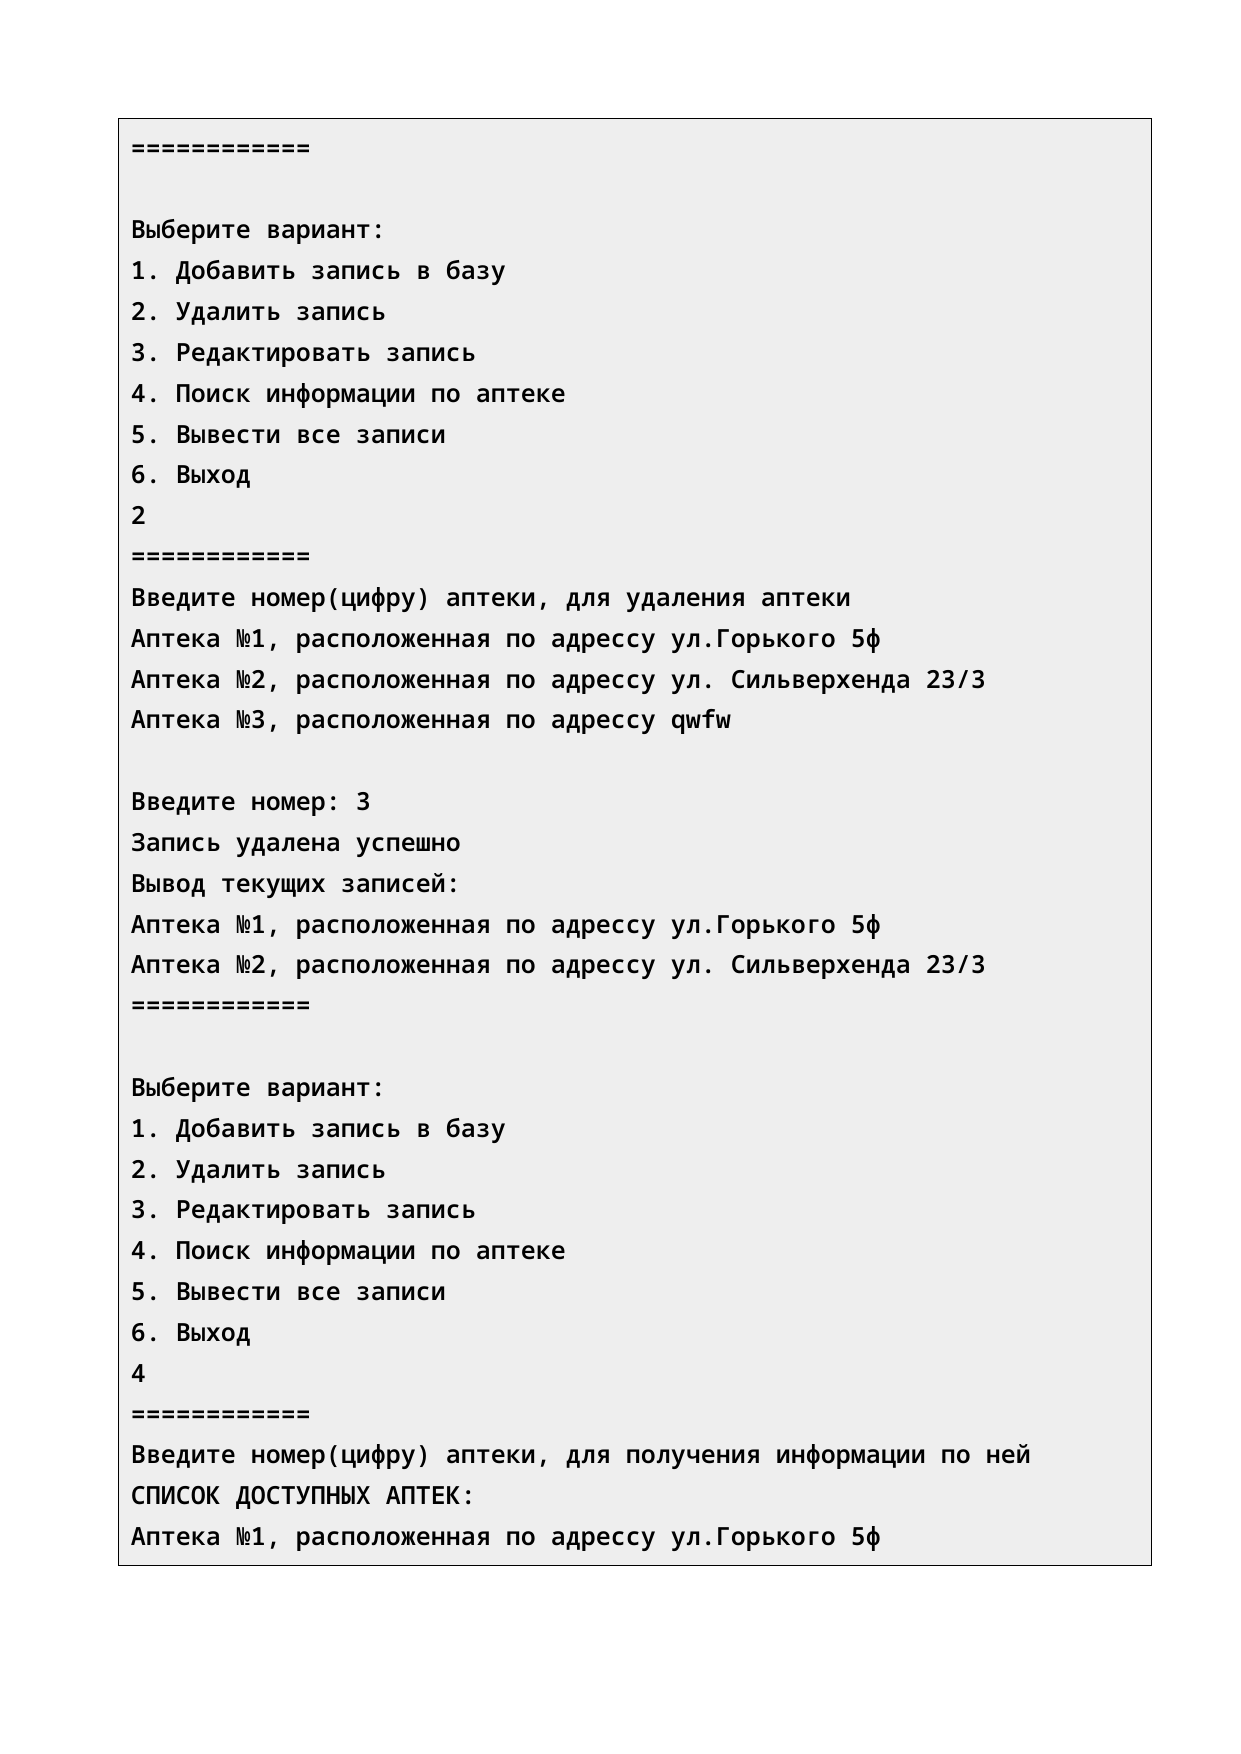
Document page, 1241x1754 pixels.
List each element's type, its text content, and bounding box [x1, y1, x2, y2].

text Введите номер(цифру) аптеки, для удаления аптеки [119, 567, 1151, 608]
text 6. Выход [119, 445, 1151, 486]
text 4. Поиск информации по аптеке [119, 1221, 1151, 1261]
text 1. Добавить запись в базу [119, 241, 1151, 281]
text ============ [119, 1384, 1151, 1425]
text 2 [119, 486, 1151, 526]
text Выберите вариант: [119, 1057, 1151, 1098]
text 4. Поиск информации по аптеке [119, 363, 1151, 404]
text 4 [119, 1343, 1151, 1384]
text Запись удалена успешно [119, 812, 1151, 853]
text 1. Добавить запись в базу [119, 1098, 1151, 1139]
text Введите номер: 3 [119, 771, 1151, 812]
text СПИСОК ДОСТУПНЫХ АПТЕК: [119, 1466, 1151, 1506]
text 5. Вывести все записи [119, 1261, 1151, 1302]
text Аптека №1, расположенная по адрессу ул.Горького 5ф [119, 1506, 1151, 1565]
text Аптека №3, расположенная по адрессу qwfw [119, 690, 1151, 731]
text 3. Редактировать запись [119, 322, 1151, 363]
text 3. Редактировать запись [119, 1180, 1151, 1221]
text ============ [119, 976, 1151, 1016]
text Аптека №1, расположенная по адрессу ул.Горького 5ф [119, 608, 1151, 649]
text Аптека №2, расположенная по адрессу ул. Сильверхенда 23/3 [119, 649, 1151, 690]
text Аптека №1, расположенная по адрессу ул.Горького 5ф [119, 894, 1151, 935]
text 5. Вывести все записи [119, 404, 1151, 445]
text 2. Удалить запись [119, 1139, 1151, 1180]
text ============ [119, 526, 1151, 567]
text 6. Выход [119, 1302, 1151, 1343]
text Выберите вариант: [119, 200, 1151, 241]
text Аптека №2, расположенная по адрессу ул. Сильверхенда 23/3 [119, 935, 1151, 976]
text Введите номер(цифру) аптеки, для получения информации по ней [119, 1425, 1151, 1466]
text ============ [119, 119, 1151, 159]
text 2. Удалить запись [119, 281, 1151, 322]
text Вывод текущих записей: [119, 853, 1151, 894]
